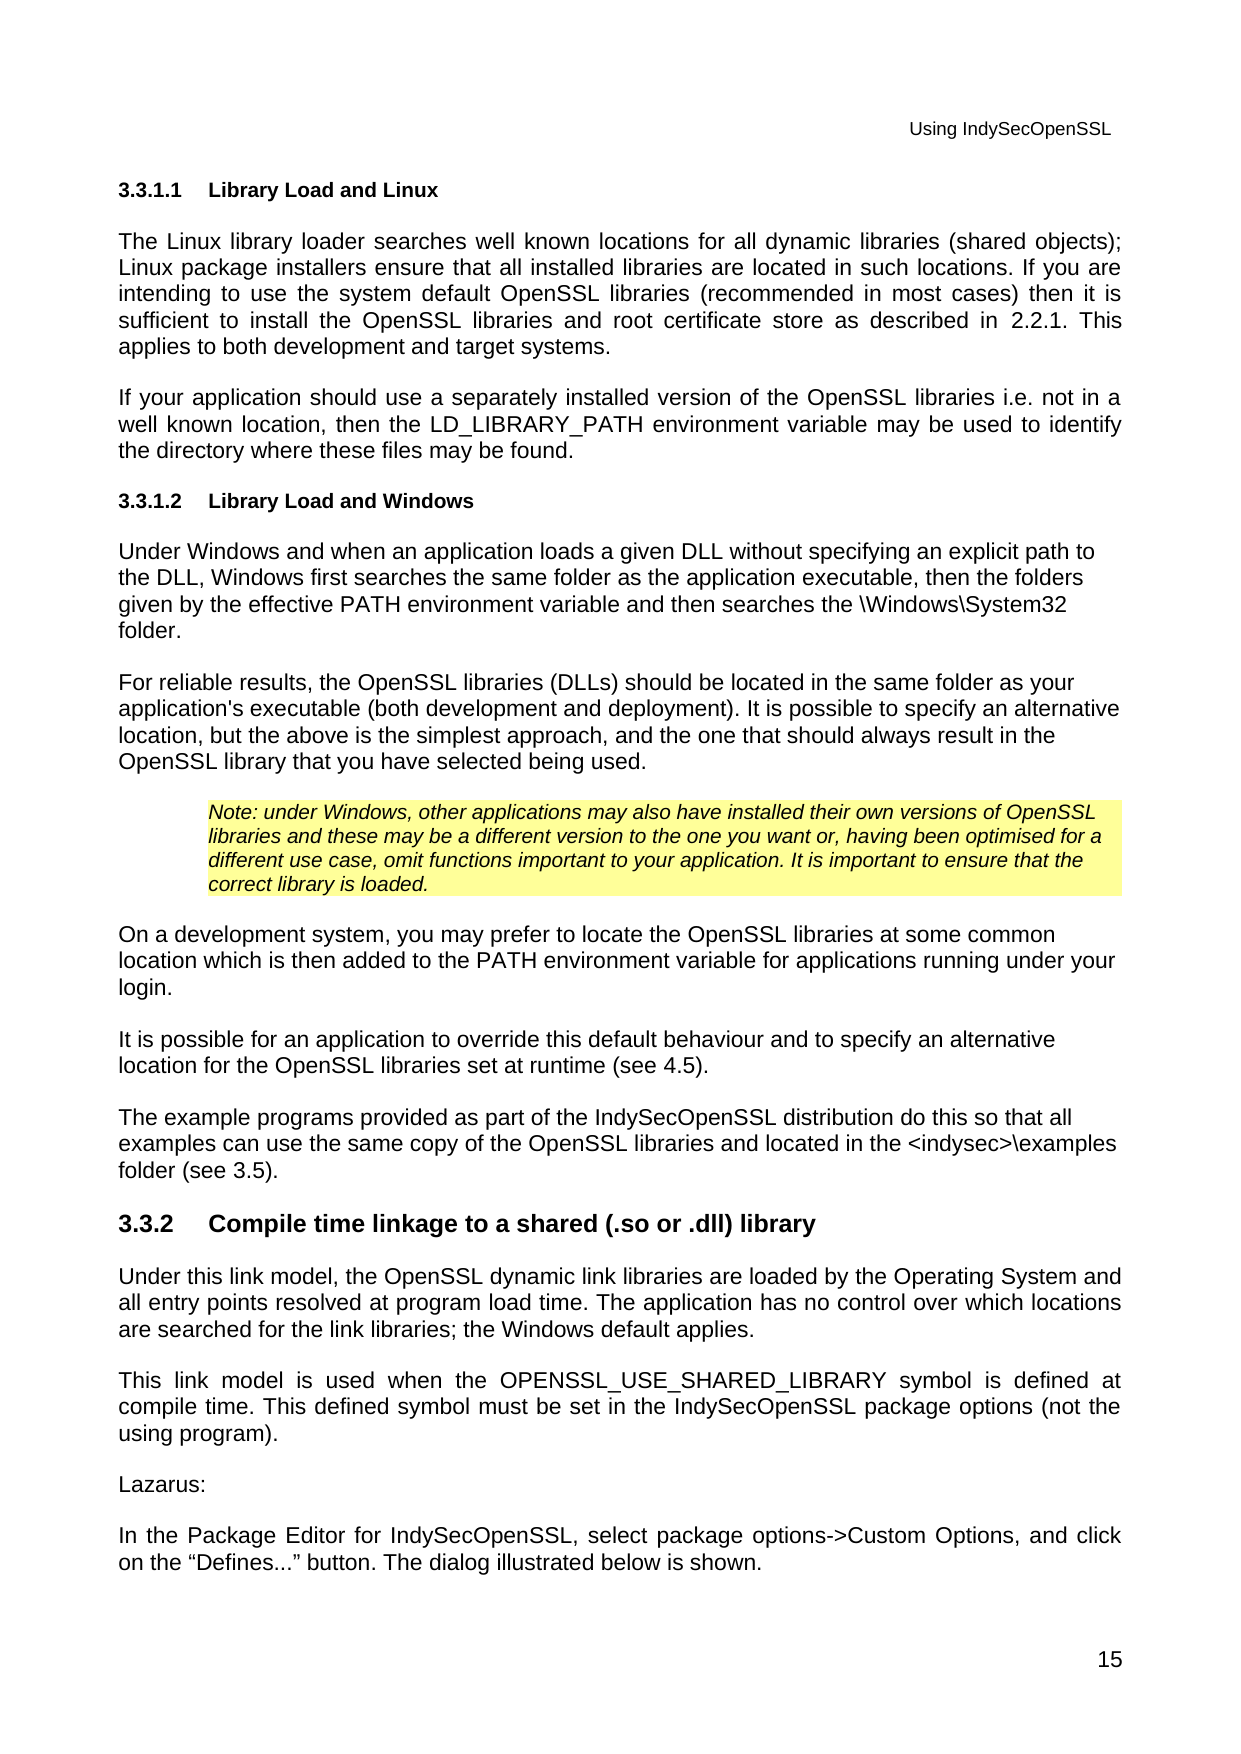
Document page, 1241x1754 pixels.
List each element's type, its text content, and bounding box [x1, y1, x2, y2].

text Lazarus: [118, 1471, 1122, 1497]
text Note: under Windows, other applications may also have installed their own versions of OpenSSL libraries and these may be a different version to the one you want or, having been optimised for a different use case, omit functions important to your application. It is important to ensure that the correct library is loaded. [208, 800, 1122, 896]
text The Linux library loader searches well known locations for all dynamic libraries (shared objects); Linux package installers ensure that all installed libraries are located in such locations. If you are intending to use the system default OpenSSL libraries (recommended in most cases) then it is sufficient to install the OpenSSL libraries and root certificate store as described in 2.2.1. This applies to both development and target systems. [118, 228, 1122, 359]
text This link model is used when the OPENSSL_USE_SHARED_LIBRARY symbol is defined at compile time. This defined symbol must be set in the IndySecOpenSSL package options (not the using program). [118, 1367, 1122, 1446]
subtitle Library Load and Windows [118, 488, 1122, 512]
text Under Windows and when an application loads a given DLL without specifying an explicit path to the DLL, Windows first searches the same folder as the application executable, then the folders given by the effective PATH environment variable and then searches the \Windows\System32 folder. [118, 538, 1122, 643]
subtitle Library Load and Linux [118, 178, 1122, 202]
text On a development system, you may prefer to locate the OpenSSL libraries at some common location which is then added to the PATH environment variable for applications running under your login. [118, 921, 1122, 1000]
text If your application should use a separately installed version of the OpenSSL libraries i.e. not in a well known location, then the LD_LIBRARY_PATH environment variable may be used to identify the directory where these files may be found. [118, 384, 1122, 463]
text The example programs provided as part of the IndySecOpenSSL distribution do this so that all examples can use the same copy of the OpenSSL libraries and located in the <indysec>\examples folder (see 3.5). [118, 1104, 1122, 1183]
text Under this link model, the OpenSSL dynamic link libraries are loaded by the Operating System and all entry points resolved at program load time. The application has no control over which locations are searched for the link libraries; the Windows default applies. [118, 1263, 1122, 1342]
text For reliable results, the OpenSSL libraries (DLLs) should be located in the same folder as your application's executable (both development and deployment). It is possible to specify an alternative location, but the above is the simplest approach, and the one that should always result in the OpenSSL library that you have selected being used. [118, 669, 1122, 774]
subtitle Compile time linkage to a shared (.so or .dll) library [118, 1208, 1122, 1237]
text It is possible for an application to override this default behaviour and to specify an alternative location for the OpenSSL libraries set at runtime (see 4.5). [118, 1026, 1122, 1078]
text In the Package Editor for IndySecOpenSSL, select package options->Custom Options, and click on the “Defines...” button. The dialog illustrated below is shown. [118, 1522, 1122, 1575]
